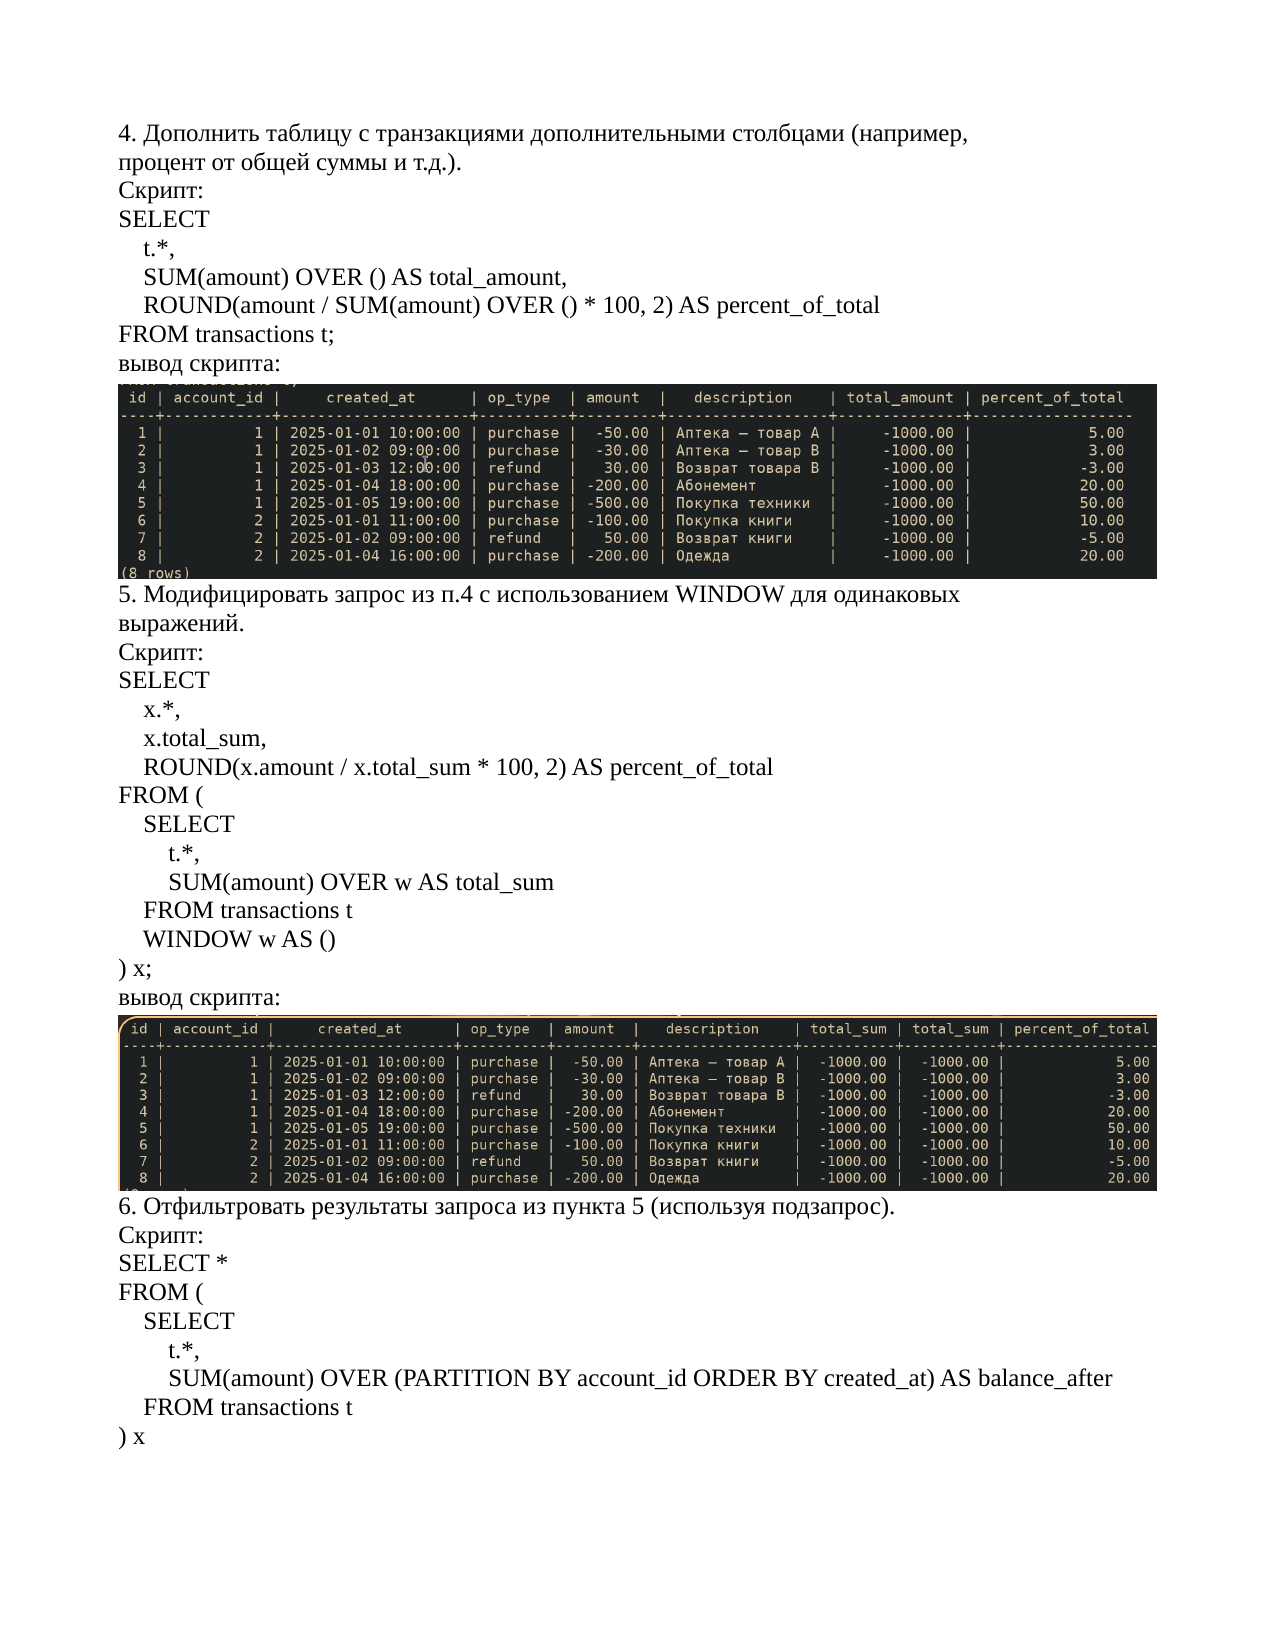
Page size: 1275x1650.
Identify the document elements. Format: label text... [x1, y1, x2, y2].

text Скрипт: SELECT [118, 176, 1157, 233]
text процент от общей суммы и т.д.). [118, 147, 1157, 176]
text SUM(amount) OVER () AS total_amount, [118, 262, 1157, 291]
text FROM transactions t [118, 1392, 1157, 1421]
picture [118, 1015, 1157, 1191]
text x.*, [118, 694, 1157, 723]
text WINDOW w AS () [118, 924, 1157, 953]
text ROUND(x.amount / x.total_sum * 100, 2) AS percent_of_total [118, 752, 1157, 780]
text SELECT [118, 809, 1157, 838]
text FROM transactions t; [118, 319, 1157, 348]
text ) x; вывод скрипта: [118, 953, 1157, 1010]
text ROUND(amount / SUM(amount) OVER () * 100, 2) AS percent_of_total [118, 291, 1157, 319]
text FROM ( [118, 1277, 1157, 1306]
text Скрипт: SELECT * [118, 1220, 1157, 1277]
text [118, 1010, 1157, 1015]
text SUM(amount) OVER (PARTITION BY account_id ORDER BY created_at) AS balance_after [118, 1363, 1157, 1392]
text [118, 377, 1157, 384]
text SELECT [118, 1306, 1157, 1335]
text выражений. Скрипт: SELECT [118, 608, 1157, 694]
text вывод скрипта: [118, 348, 1157, 377]
text FROM transactions t [118, 895, 1157, 924]
text 5. Модифицировать запрос из п.4 с использованием WINDOW для одинаковых [118, 579, 1157, 608]
picture [118, 384, 1157, 579]
text 4. Дополнить таблицу с транзакциями дополнительными столбцами (например, [118, 118, 1157, 147]
text FROM ( [118, 780, 1157, 809]
text t.*, [118, 1335, 1157, 1363]
text 6. Отфильтровать результаты запроса из пункта 5 (используя подзапрос). [118, 1191, 1157, 1220]
text t.*, [118, 838, 1157, 867]
text t.*, [118, 233, 1157, 262]
text SUM(amount) OVER w AS total_sum [118, 867, 1157, 895]
text x.total_sum, [118, 723, 1157, 752]
text ) x [118, 1421, 1157, 1450]
